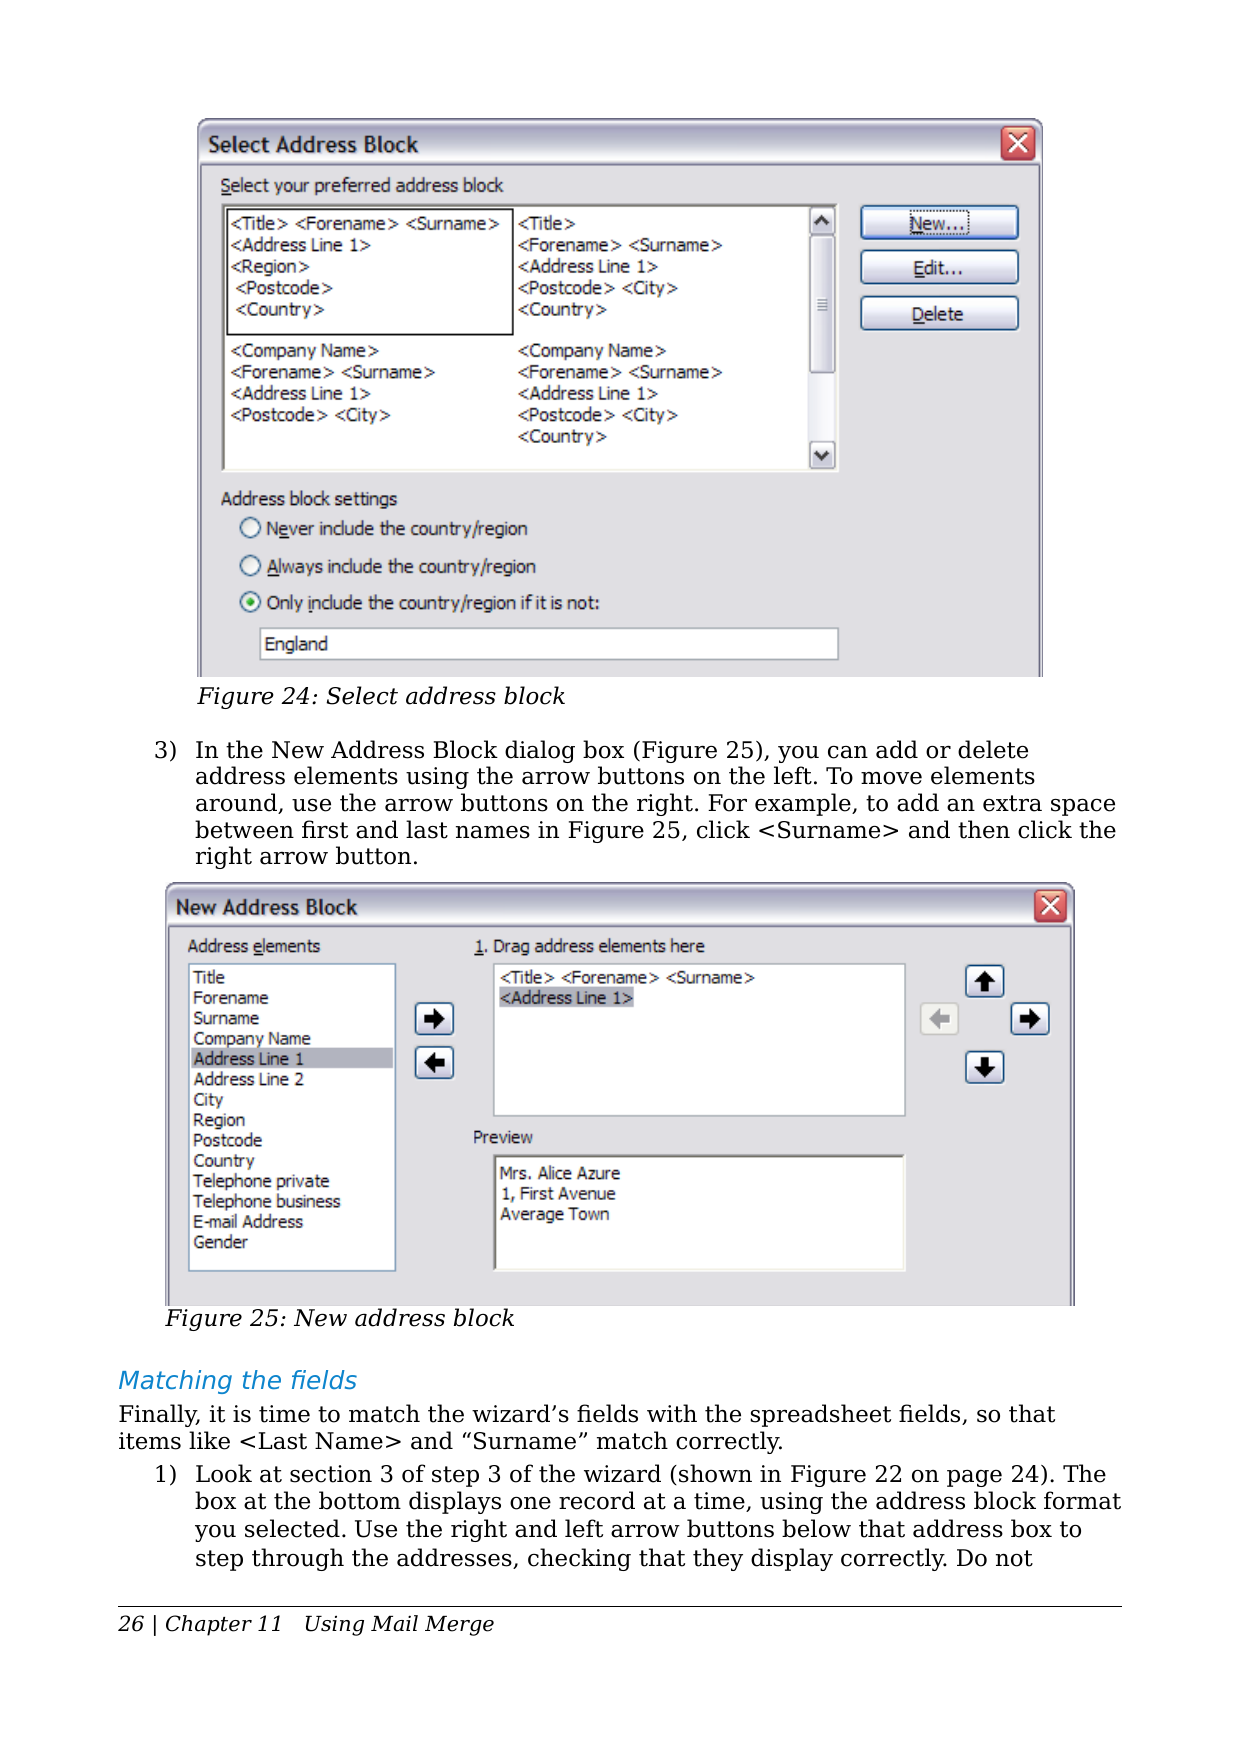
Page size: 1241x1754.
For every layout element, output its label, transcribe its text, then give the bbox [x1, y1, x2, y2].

list Look at section 3 of step 3 of the wizard (shown in Figure 22 on page 24). The box at the bottom displays one record at a time, using the address block format you selected. Use the right and left arrow buttons below that address box to step through the addresses, checking that they display correctly. Do not [177, 1461, 1122, 1572]
text Figure 24: Select address block [197, 683, 1043, 710]
picture [197, 118, 1043, 677]
list Finally, it is time to match the wizard’s fields with the spreadsheet fields, so that items like <Last Name> and “Surname” match correctly. [118, 1401, 1122, 1455]
subtitle Matching the fields [118, 1366, 1122, 1395]
picture [165, 882, 1075, 1306]
text Figure 25: New address block [165, 1306, 1075, 1332]
list In the New Address Block dialog box (Figure 25), you can add or delete address elements using the arrow buttons on the left. To move elements around, use the arrow buttons on the right. For example, to add an extra space between first and last names in Figure 25, click <Surname> and then click the right arrow button. [177, 737, 1122, 870]
